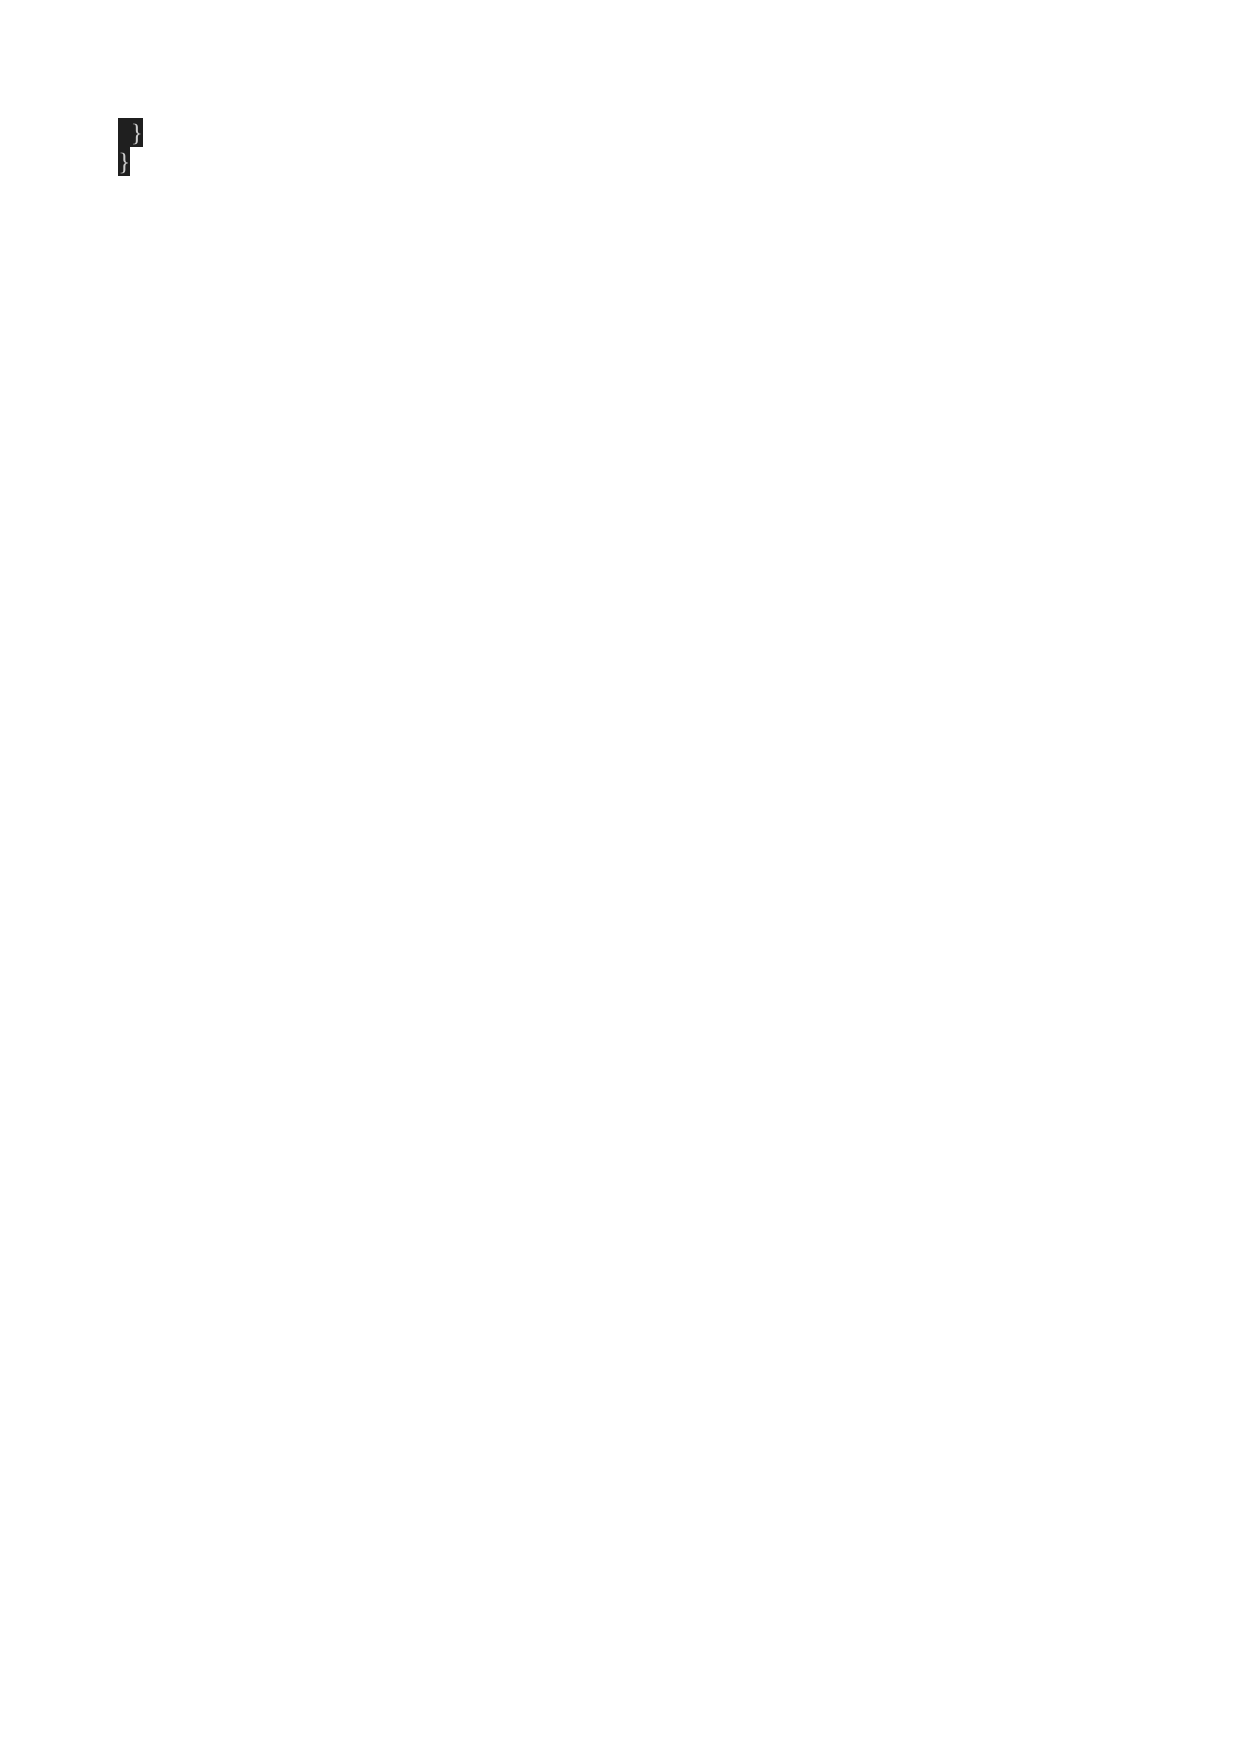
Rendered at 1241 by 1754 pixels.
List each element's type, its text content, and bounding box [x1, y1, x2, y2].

text } [118, 147, 1122, 176]
text } [118, 118, 1122, 147]
